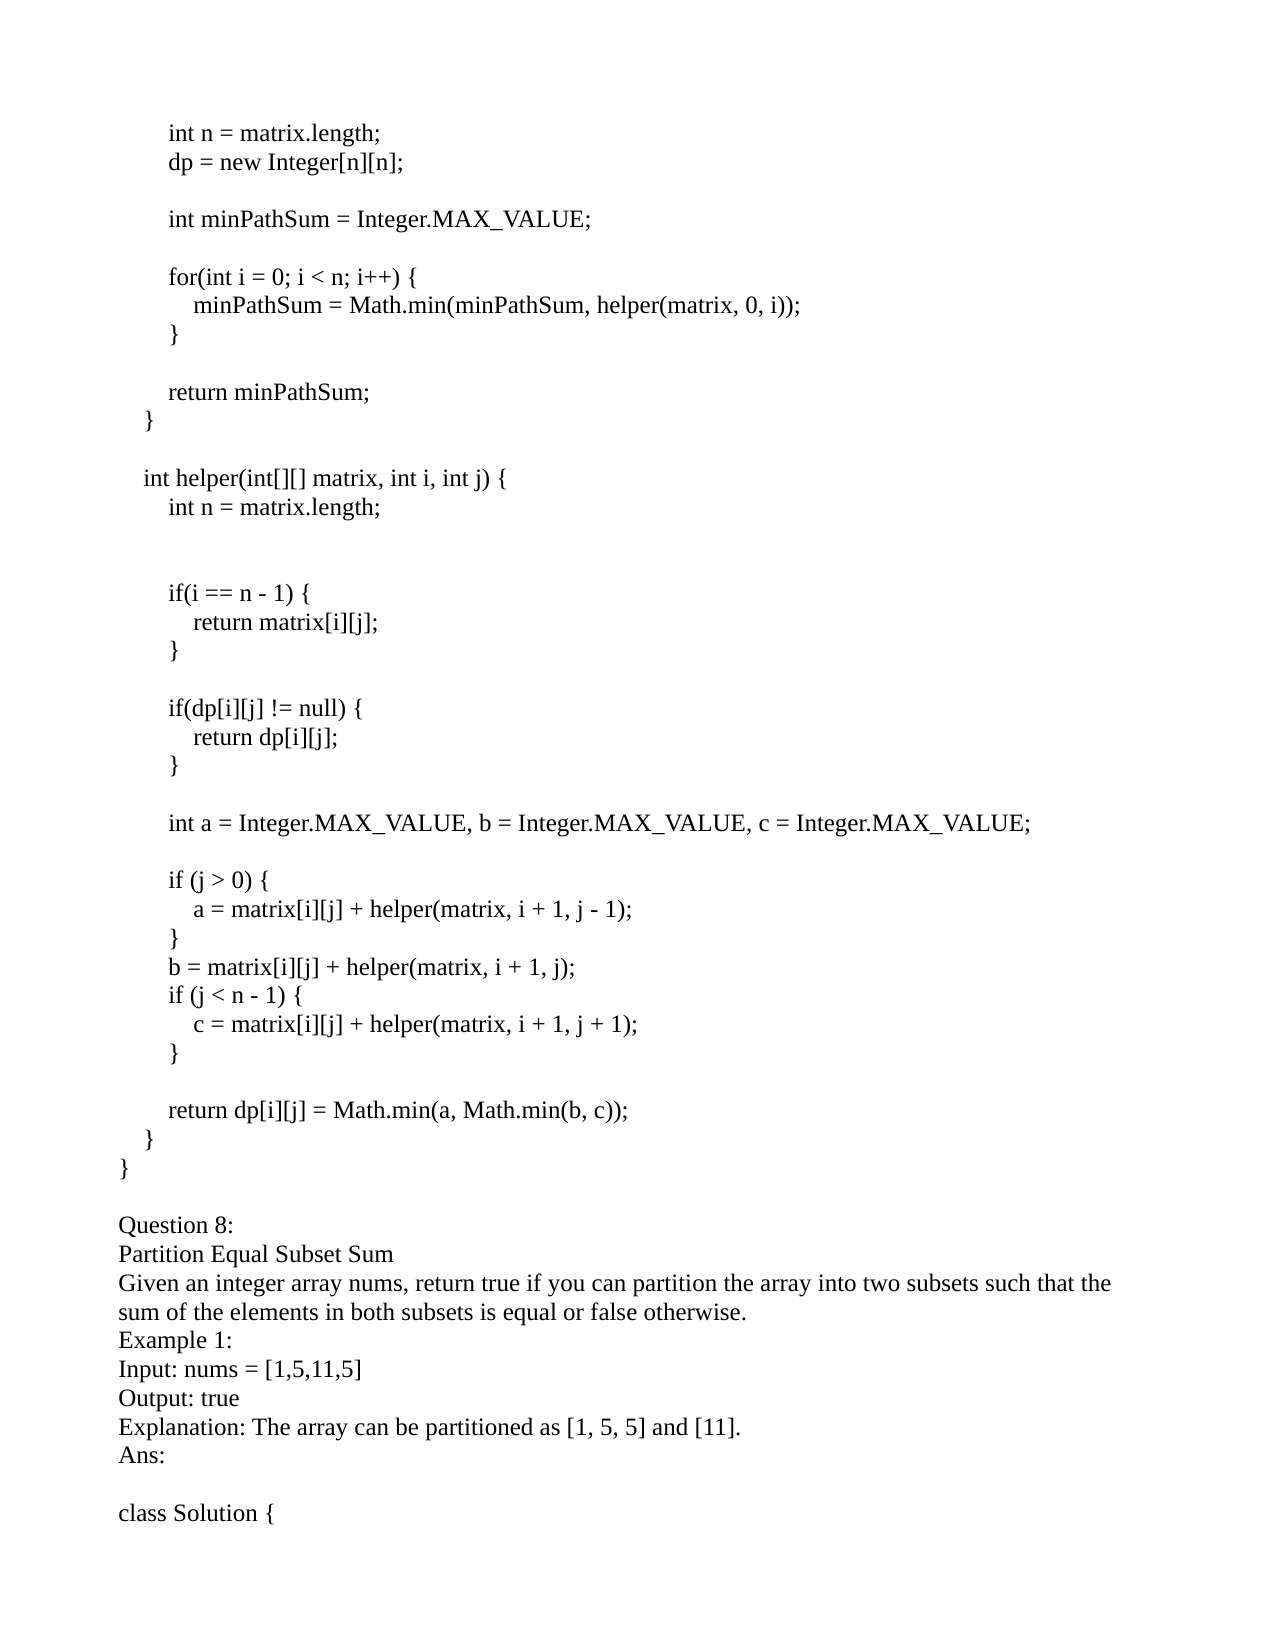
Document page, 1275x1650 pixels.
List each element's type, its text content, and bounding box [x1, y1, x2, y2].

text if(i == n - 1) { [118, 578, 1157, 607]
text int n = matrix.length; [118, 118, 1157, 147]
text class Solution { [118, 1498, 1157, 1527]
text } [118, 1038, 1157, 1067]
text return matrix[i][j]; [118, 607, 1157, 636]
text } [118, 636, 1157, 664]
text b = matrix[i][j] + helper(matrix, i + 1, j); [118, 952, 1157, 981]
text Given an integer array nums, return true if you can partition the array into two subsets such that the sum of the elements in both subsets is equal or false otherwise. [118, 1268, 1157, 1326]
text if (j > 0) { [118, 866, 1157, 894]
text Question 8: [118, 1211, 1157, 1239]
text } [118, 1153, 1157, 1182]
text return minPathSum; [118, 377, 1157, 406]
text int helper(int[][] matrix, int i, int j) { [118, 463, 1157, 492]
text Output: true [118, 1383, 1157, 1412]
text Partition Equal Subset Sum [118, 1239, 1157, 1268]
text } [118, 751, 1157, 779]
text Input: nums = [1,5,11,5] [118, 1354, 1157, 1383]
text Ans: [118, 1441, 1157, 1469]
text Explanation: The array can be partitioned as [1, 5, 5] and [11]. [118, 1412, 1157, 1441]
text return dp[i][j]; [118, 722, 1157, 751]
text } [118, 406, 1157, 434]
text return dp[i][j] = Math.min(a, Math.min(b, c)); [118, 1096, 1157, 1124]
text if (j < n - 1) { [118, 981, 1157, 1009]
text Example 1: [118, 1326, 1157, 1354]
text c = matrix[i][j] + helper(matrix, i + 1, j + 1); [118, 1009, 1157, 1038]
text a = matrix[i][j] + helper(matrix, i + 1, j - 1); [118, 894, 1157, 923]
text } [118, 923, 1157, 952]
text } [118, 319, 1157, 348]
text dp = new Integer[n][n]; [118, 147, 1157, 176]
text if(dp[i][j] != null) { [118, 693, 1157, 722]
text } [118, 1124, 1157, 1153]
text int a = Integer.MAX_VALUE, b = Integer.MAX_VALUE, c = Integer.MAX_VALUE; [118, 808, 1157, 837]
text for(int i = 0; i < n; i++) { [118, 262, 1157, 291]
text minPathSum = Math.min(minPathSum, helper(matrix, 0, i)); [118, 291, 1157, 319]
text int minPathSum = Integer.MAX_VALUE; [118, 204, 1157, 233]
text int n = matrix.length; [118, 492, 1157, 521]
